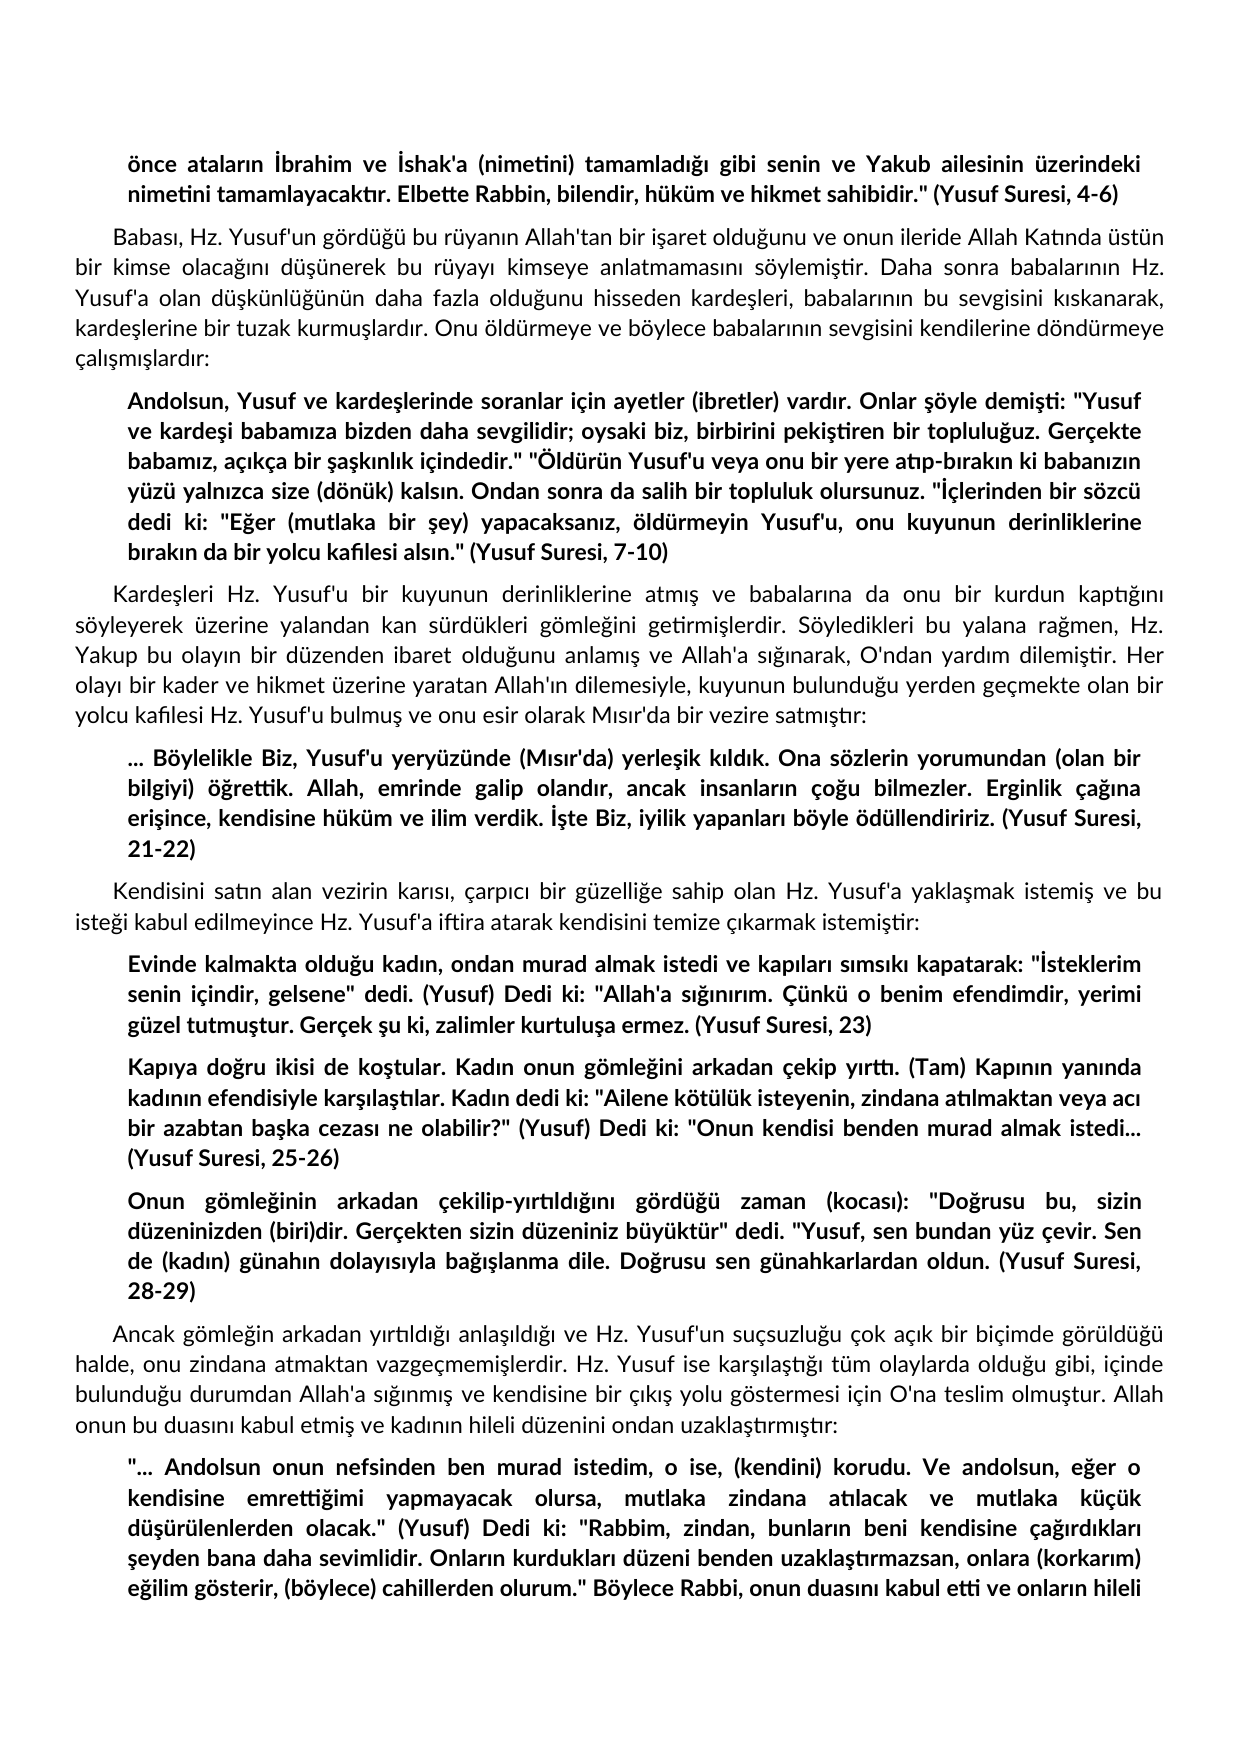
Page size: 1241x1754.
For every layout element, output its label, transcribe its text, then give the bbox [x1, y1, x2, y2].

text Evinde kalmakta olduğu kadın, ondan murad almak istedi ve kapıları sımsıkı kapatarak: "İsteklerim senin içindir, gelsene" dedi. (Yusuf) Dedi ki: "Allah'a sığınırım. Çünkü o benim efendimdir, yerimi güzel tutmuştur. Gerçek şu ki, zalimler kurtuluşa ermez. (Yusuf Suresi, 23) [127, 950, 1143, 1038]
text önce ataların İbrahim ve İshak'a (nimetini) tamamladığı gibi senin ve Yakub ailesinin üzerindeki nimetini tamamlayacaktır. Elbette Rabbin, bilendir, hüküm ve hikmet sahibidir." (Yusuf Suresi, 4-6) [127, 150, 1143, 208]
text Ancak gömleğin arkadan yırtıldığı anlaşıldığı ve Hz. Yusuf'un suçsuzluğu çok açık bir biçimde görüldüğü halde, onu zindana atmaktan vazgeçmemişlerdir. Hz. Yusuf ise karşılaştığı tüm olaylarda olduğu gibi, içinde bulunduğu durumdan Allah'a sığınmış ve kendisine bir çıkış yolu göstermesi için O'na teslim olmuştur. Allah onun bu duasını kabul etmiş ve kadının hileli düzenini ondan uzaklaştırmıştır: [75, 1320, 1165, 1438]
text Andolsun, Yusuf ve kardeşlerinde soranlar için ayetler (ibretler) vardır. Onlar şöyle demişti: "Yusuf ve kardeşi babamıza bizden daha sevgilidir; oysaki biz, birbirini pekiştiren bir topluluğuz. Gerçekte babamız, açıkça bir şaşkınlık içindedir." "Öldürün Yusuf'u veya onu bir yere atıp-bırakın ki babanızın yüzü yalnızca size (dönük) kalsın. Ondan sonra da salih bir topluluk olursunuz. "İçlerinden bir sözcü dedi ki: "Eğer (mutlaka bir şey) yapacaksanız, öldürmeyin Yusuf'u, onu kuyunun derinliklerine bırakın da bir yolcu kafilesi alsın." (Yusuf Suresi, 7-10) [127, 386, 1143, 565]
text Kendisini satın alan vezirin karısı, çarpıcı bir güzelliğe sahip olan Hz. Yusuf'a yaklaşmak istemiş ve bu isteği kabul edilmeyince Hz. Yusuf'a iftira atarak kendisini temize çıkarmak istemiştir: [75, 877, 1165, 935]
text Babası, Hz. Yusuf'un gördüğü bu rüyanın Allah'tan bir işaret olduğunu ve onun ileride Allah Katında üstün bir kimse olacağını düşünerek bu rüyayı kimseye anlatmamasını söylemiştir. Daha sonra babalarının Hz. Yusuf'a olan düşkünlüğünün daha fazla olduğunu hisseden kardeşleri, babalarının bu sevgisini kıskanarak, kardeşlerine bir tuzak kurmuşlardır. Onu öldürmeye ve böylece babalarının sevgisini kendilerine döndürmeye çalışmışlardır: [75, 223, 1165, 371]
text "... Andolsun onun nefsinden ben murad istedim, o ise, (kendini) korudu. Ve andolsun, eğer o kendisine emrettiğimi yapmayacak olursa, mutlaka zindana atılacak ve mutlaka küçük düşürülenlerden olacak." (Yusuf) Dedi ki: "Rabbim, zindan, bunların beni kendisine çağırdıkları şeyden bana daha sevimlidir. Onların kurdukları düzeni benden uzaklaştırmazsan, onlara (korkarım) eğilim gösterir, (böylece) cahillerden olurum." Böylece Rabbi, onun duasını kabul etti ve onların hileli [127, 1453, 1143, 1601]
text Kardeşleri Hz. Yusuf'u bir kuyunun derinliklerine atmış ve babalarına da onu bir kurdun kaptığını söyleyerek üzerine yalandan kan sürdükleri gömleğini getirmişlerdir. Söyledikleri bu yalana rağmen, Hz. Yakup bu olayın bir düzenden ibaret olduğunu anlamış ve Allah'a sığınarak, O'ndan yardım dilemiştir. Her olayı bir kader ve hikmet üzerine yaratan Allah'ın dilemesiyle, kuyunun bulunduğu yerden geçmekte olan bir yolcu kafilesi Hz. Yusuf'u bulmuş ve onu esir olarak Mısır'da bir vezire satmıştır: [75, 580, 1165, 728]
text ... Böylelikle Biz, Yusuf'u yeryüzünde (Mısır'da) yerleşik kıldık. Ona sözlerin yorumundan (olan bir bilgiyi) öğrettik. Allah, emrinde galip olandır, ancak insanların çoğu bilmezler. Erginlik çağına erişince, kendisine hüküm ve ilim verdik. İşte Biz, iyilik yapanları böyle ödüllendiririz. (Yusuf Suresi, 21-22) [127, 744, 1143, 862]
text Onun gömleğinin arkadan çekilip-yırtıldığını gördüğü zaman (kocası): "Doğrusu bu, sizin düzeninizden (biri)dir. Gerçekten sizin düzeniniz büyüktür" dedi. "Yusuf, sen bundan yüz çevir. Sen de (kadın) günahın dolayısıyla bağışlanma dile. Doğrusu sen günahkarlardan oldun. (Yusuf Suresi, 28-29) [127, 1186, 1143, 1304]
text Kapıya doğru ikisi de koştular. Kadın onun gömleğini arkadan çekip yırttı. (Tam) Kapının yanında kadının efendisiyle karşılaştılar. Kadın dedi ki: "Ailene kötülük isteyenin, zindana atılmaktan veya acı bir azabtan başka cezası ne olabilir?" (Yusuf) Dedi ki: "Onun kendisi benden murad almak istedi... (Yusuf Suresi, 25-26) [127, 1053, 1143, 1171]
